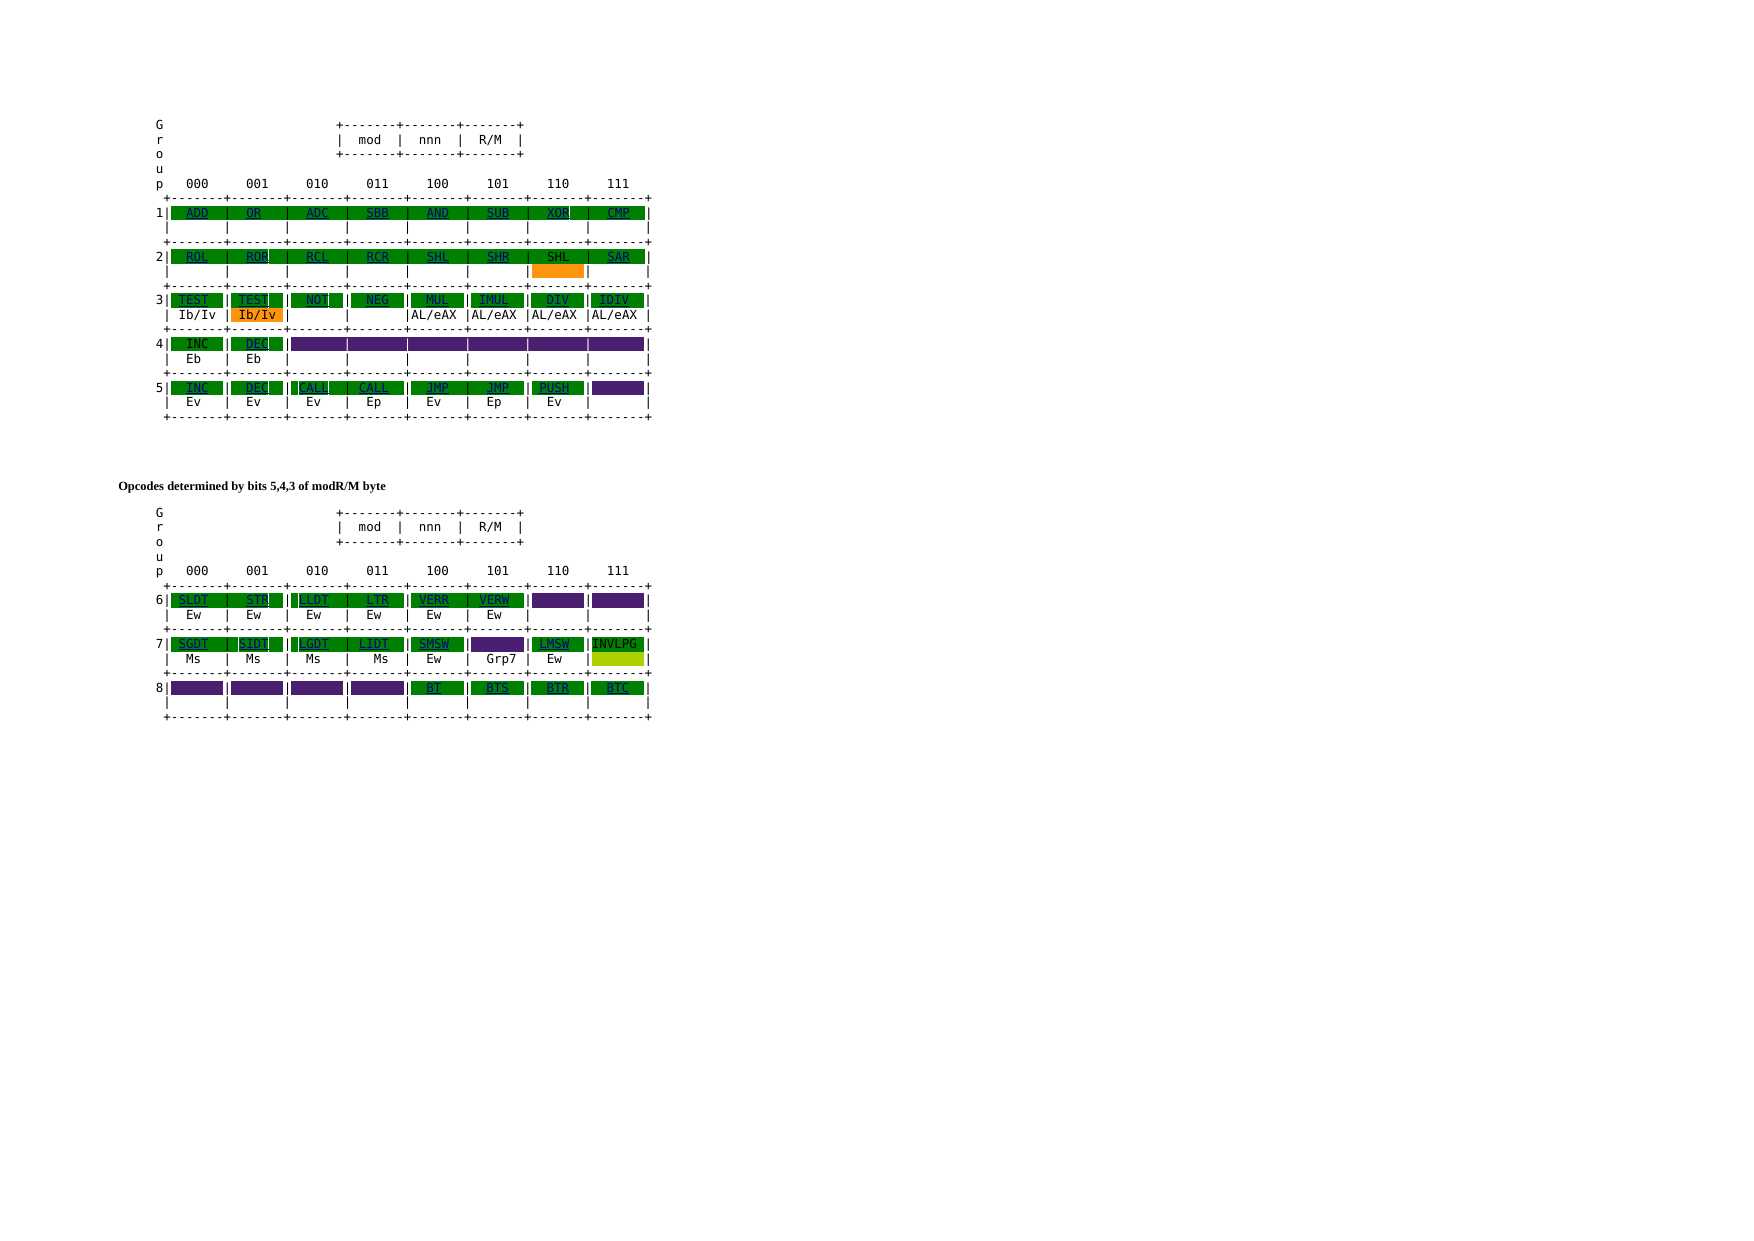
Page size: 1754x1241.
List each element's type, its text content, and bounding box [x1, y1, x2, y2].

text | Ms | Ms | Ms | Ms | Ew | Grp7 | Ew | | [118, 652, 1636, 666]
text +-------+-------+-------+-------+-------+-------+-------+-------+ [118, 278, 1636, 293]
subtitle Opcodes determined by bits 5,4,3 of modR/M byte [118, 479, 1636, 493]
text | | | | | | | | | [118, 695, 1636, 710]
text p 000 001 010 011 100 101 110 111 [118, 176, 1636, 191]
text 1| ADD | OR | ADC | SBB | AND | SUB | XOR | CMP | [118, 206, 1636, 220]
text G +-------+-------+-------+ [118, 506, 1636, 520]
text o +-------+-------+-------+ [118, 147, 1636, 162]
text | Ib/Iv | Ib/Iv | | |AL/eAX |AL/eAX |AL/eAX |AL/eAX | [118, 308, 1636, 322]
text +-------+-------+-------+-------+-------+-------+-------+-------+ [118, 191, 1636, 206]
text 6| SLDT | STR | LLDT | LTR | VERR | VERW | | | [118, 593, 1636, 608]
text u [118, 162, 1636, 176]
text +-------+-------+-------+-------+-------+-------+-------+-------+ [118, 710, 1636, 724]
text | | | | | | | | | [118, 264, 1636, 278]
text +-------+-------+-------+-------+-------+-------+-------+-------+ [118, 410, 1636, 424]
text p 000 001 010 011 100 101 110 111 [118, 564, 1636, 579]
text +-------+-------+-------+-------+-------+-------+-------+-------+ [118, 666, 1636, 681]
text u [118, 549, 1636, 564]
text | Eb | Eb | | | | | | | [118, 351, 1636, 366]
text +-------+-------+-------+-------+-------+-------+-------+-------+ [118, 622, 1636, 637]
text +-------+-------+-------+-------+-------+-------+-------+-------+ [118, 235, 1636, 249]
text +-------+-------+-------+-------+-------+-------+-------+-------+ [118, 579, 1636, 593]
text +-------+-------+-------+-------+-------+-------+-------+-------+ [118, 366, 1636, 381]
text | | | | | | | | | [118, 220, 1636, 235]
text 2| ROL | ROR | RCL | RCR | SHL | SHR | SHL | SAR | [118, 249, 1636, 264]
text r | mod | nnn | R/M | [118, 520, 1636, 535]
text o +-------+-------+-------+ [118, 535, 1636, 549]
text 3| TEST | TEST | NOT | NEG | MUL | IMUL | DIV | IDIV | [118, 293, 1636, 308]
text | Ew | Ew | Ew | Ew | Ew | Ew | | | [118, 608, 1636, 622]
text 8| | | | | BT | BTS | BTR | BTC | [118, 681, 1636, 695]
text +-------+-------+-------+-------+-------+-------+-------+-------+ [118, 322, 1636, 337]
text G +-------+-------+-------+ [118, 118, 1636, 133]
text 5| INC | DEC | CALL | CALL | JMP | JMP | PUSH | | [118, 381, 1636, 395]
text | Ev | Ev | Ev | Ep | Ev | Ep | Ev | | [118, 395, 1636, 410]
text 7| SGDT | SIDT | LGDT | LIDT | SMSW | | LMSW |INVLPG | [118, 637, 1636, 652]
text 4| INC | DEC | | | | | | | [118, 337, 1636, 351]
text r | mod | nnn | R/M | [118, 133, 1636, 147]
